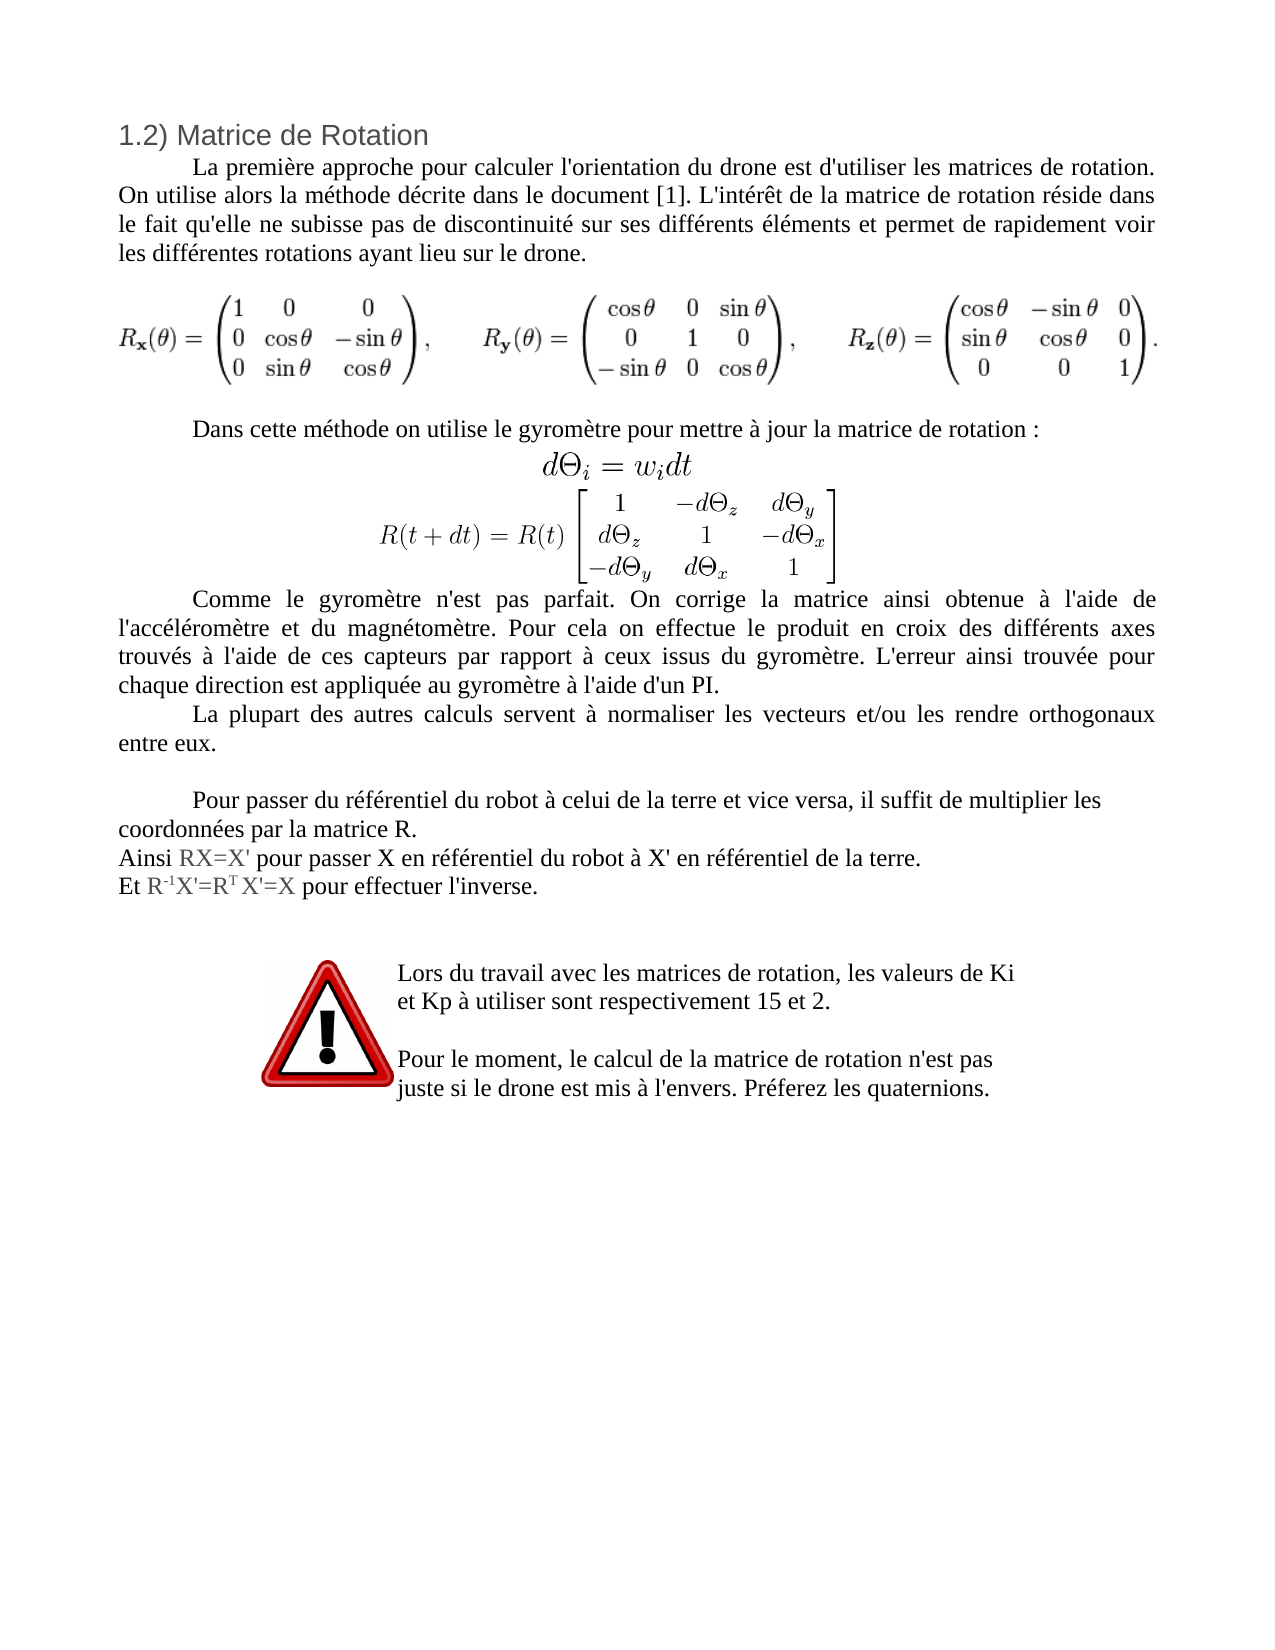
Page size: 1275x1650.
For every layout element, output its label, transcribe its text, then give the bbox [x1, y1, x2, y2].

text La première approche pour calculer l'orientation du drone est d'utiliser les matrices de rotation. On utilise alors la méthode décrite dans le document [1]. L'intérêt de la matrice de rotation réside dans le fait qu'elle ne subisse pas de discontinuité sur ses différents éléments et permet de rapidement voir les différentes rotations ayant lieu sur le drone. [118, 152, 1157, 267]
text Et R-1X'=RT X'=X pour effectuer l'inverse. [118, 871, 1157, 900]
picture [379, 489, 835, 584]
text Comme le gyromètre n'est pas parfait. On corrige la matrice ainsi obtenue à l'aide de l'accéléromètre et du magnétomètre. Pour cela on effectue le produit en croix des différents axes trouvés à l'aide de ces capteurs par rapport à ceux issus du gyromètre. L'erreur ainsi trouvée pour chaque direction est appliquée au gyromètre à l'aide d'un PI. [118, 472, 1157, 699]
text 1.2) Matrice de Rotation [118, 118, 1157, 152]
picture [543, 452, 692, 480]
text La plupart des autres calculs servent à normaliser les vecteurs et/ou les rendre orthogonaux entre eux. [118, 699, 1157, 756]
table_header Lors du travail avec les matrices de rotation, les valeurs de Ki et Kp à utiliser sont respectivement 15 et 2. Pour le moment, le calcul de la matrice de rotation n'est pas juste si le drone est mis à l'envers. Préferez les quaternions. [397, 958, 1017, 1101]
text Dans cette méthode on utilise le gyromètre pour mettre à jour la matrice de rotation : [118, 414, 1157, 443]
table_header [258, 958, 397, 1101]
picture [261, 960, 394, 1087]
text Pour passer du référentiel du robot à celui de la terre et vice versa, il suffit de multiplier les coordonnées par la matrice R. [118, 785, 1157, 843]
picture [118, 295, 1157, 386]
text Ainsi RX=X' pour passer X en référentiel du robot à X' en référentiel de la terre. [118, 843, 1157, 871]
